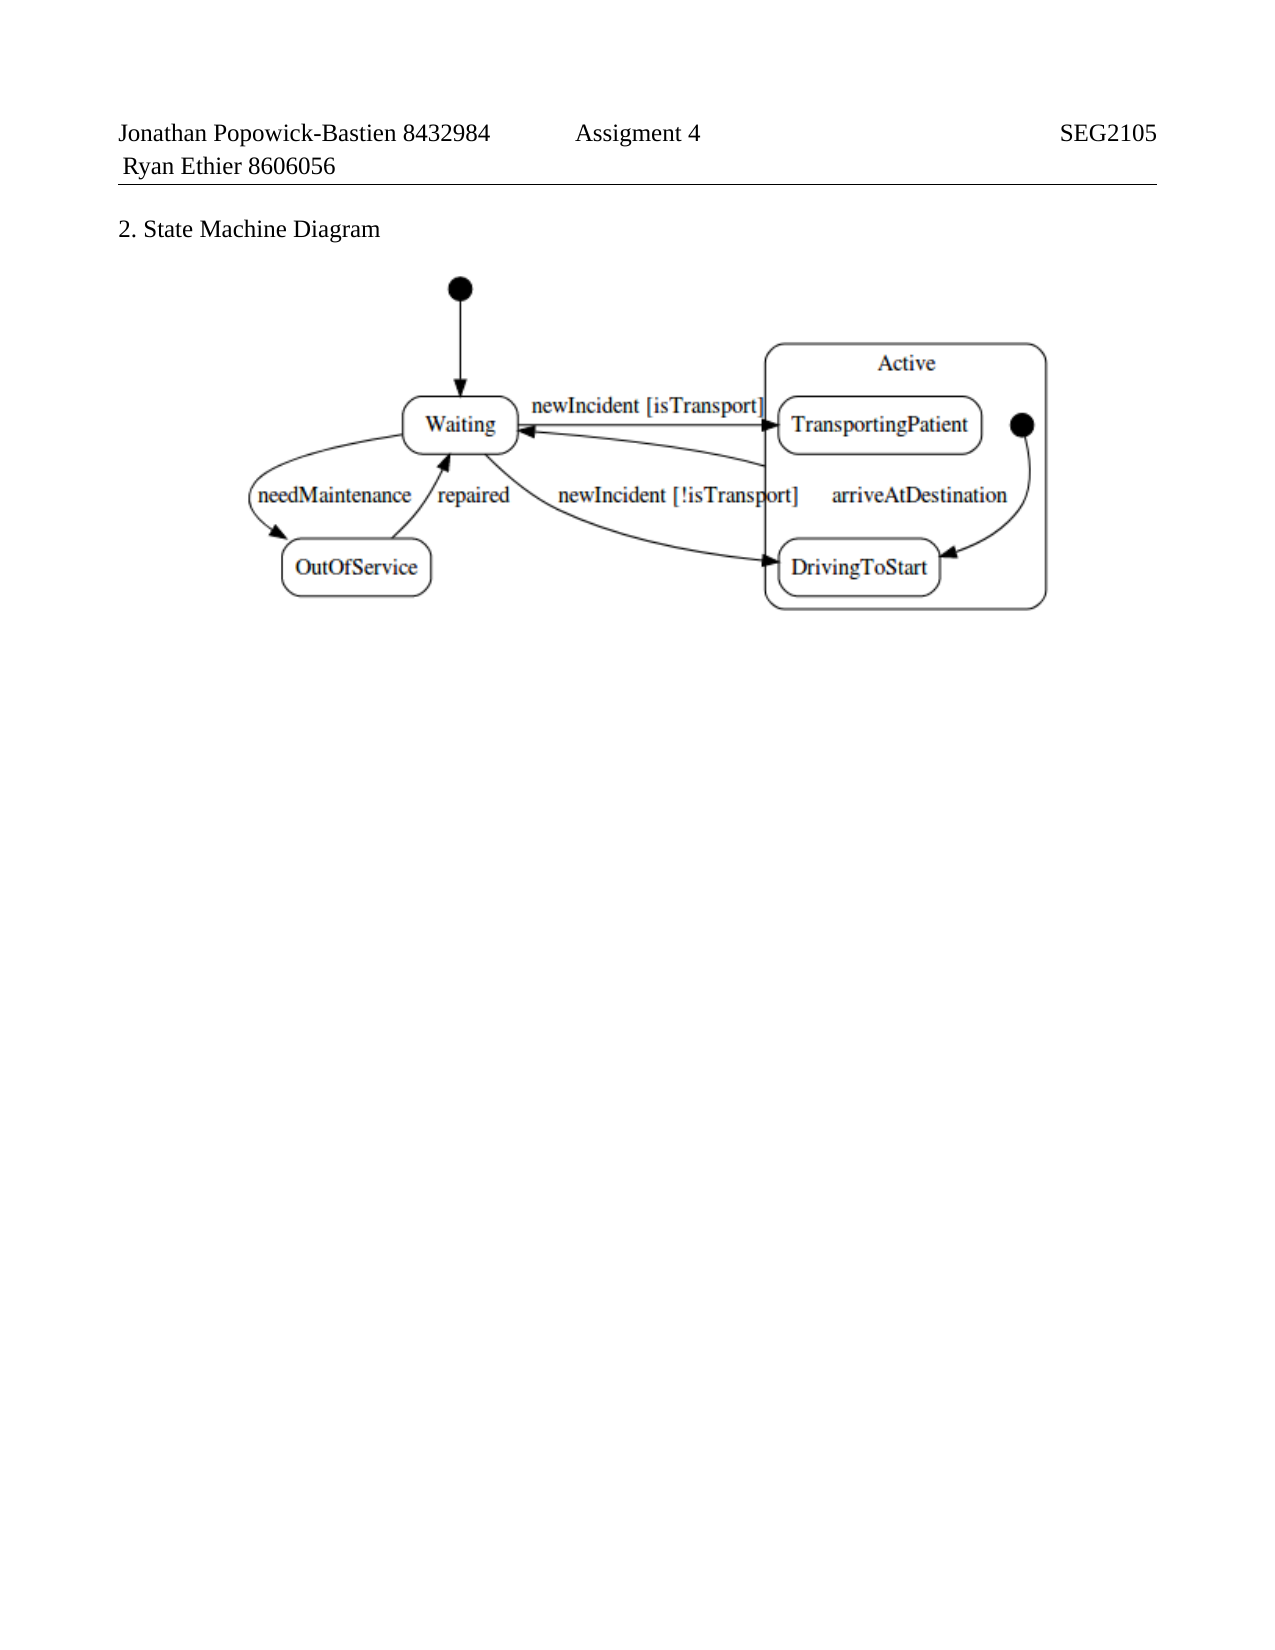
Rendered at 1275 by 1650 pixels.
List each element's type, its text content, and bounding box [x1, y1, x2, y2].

picture [244, 276, 1055, 622]
text 2. State Machine Diagram [118, 214, 1157, 243]
